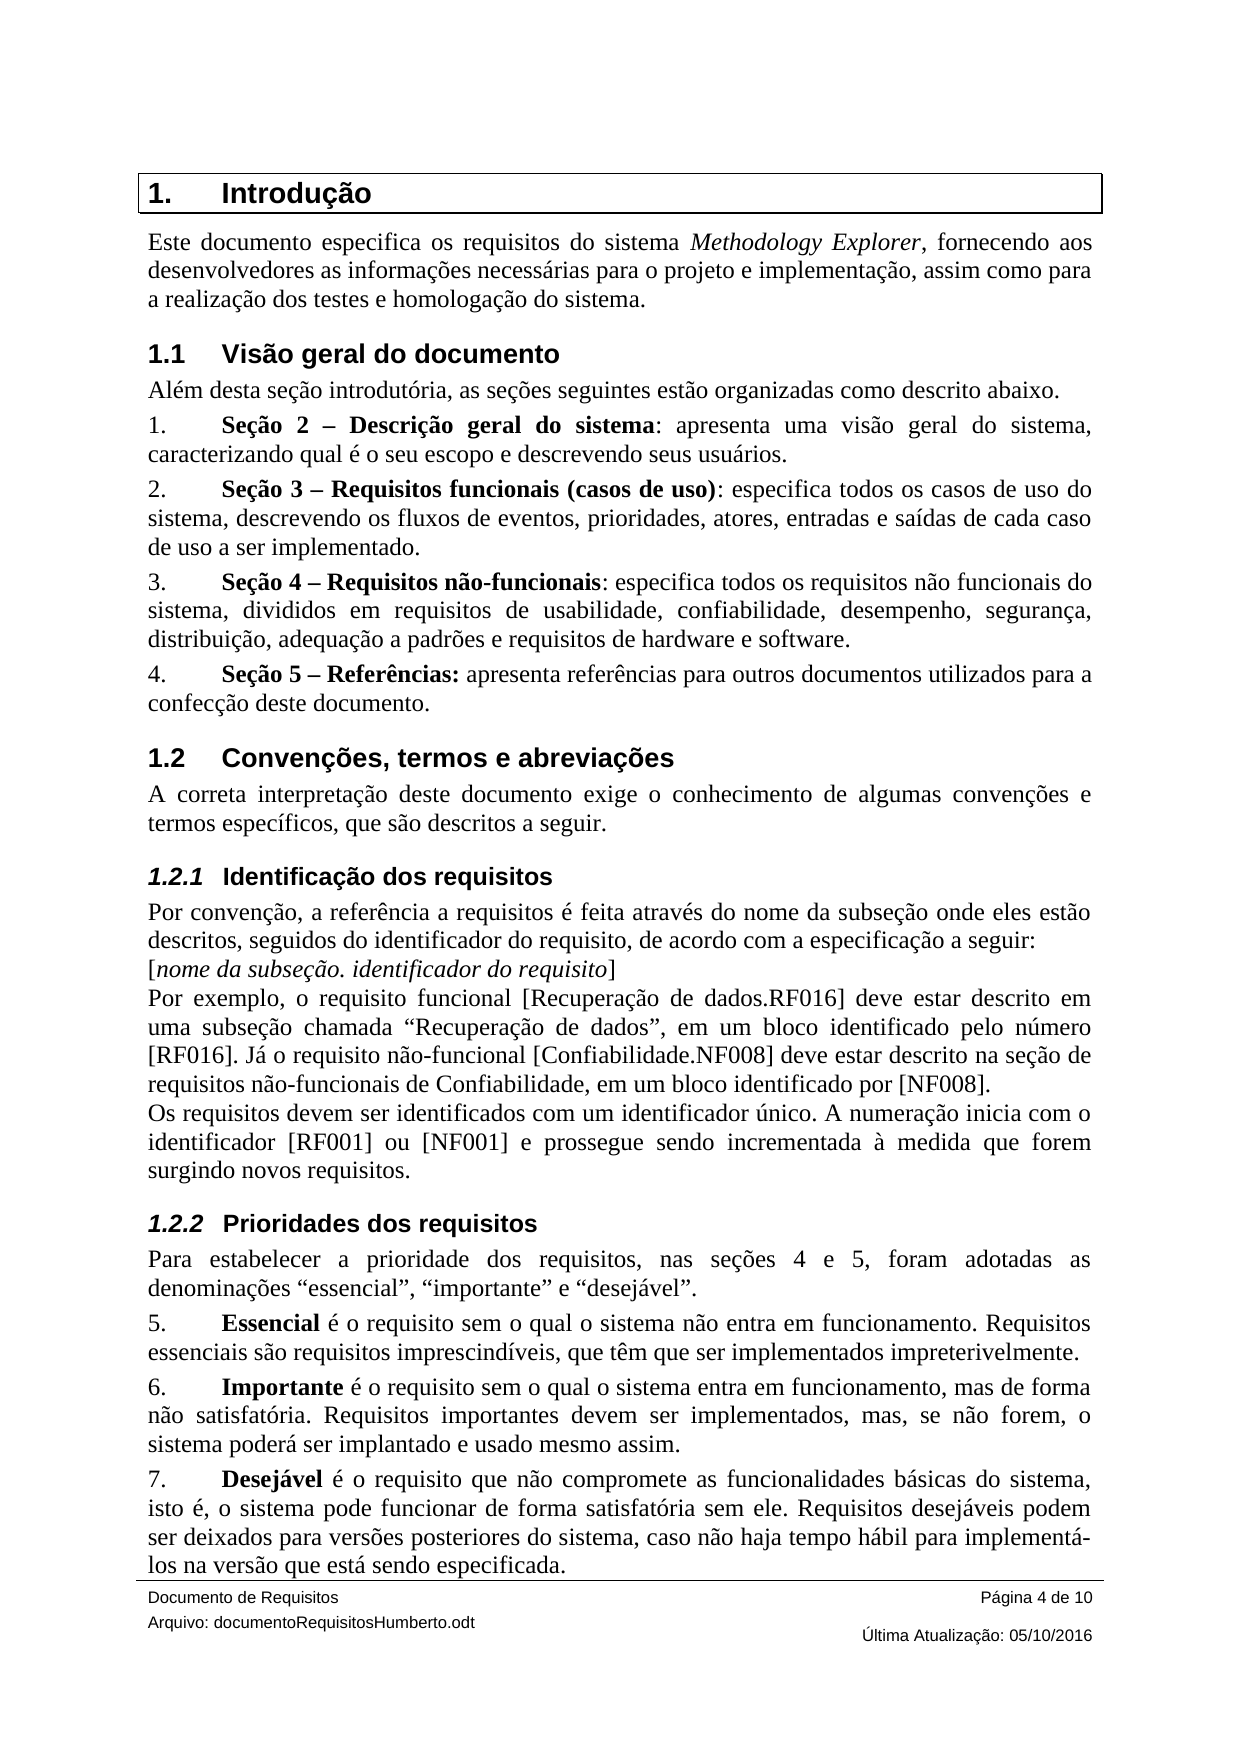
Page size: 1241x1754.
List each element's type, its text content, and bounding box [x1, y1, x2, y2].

list Desejável é o requisito que não compromete as funcionalidades básicas do sistema, isto é, o sistema pode funcionar de forma satisfatória sem ele. Requisitos desejáveis podem ser deixados para versões posteriores do sistema, caso não haja tempo hábil para implementá-los na versão que está sendo especificada. [148, 1464, 1092, 1579]
subtitle Visão geral do documento [148, 338, 1092, 369]
subtitle Prioridades dos requisitos [148, 1209, 1092, 1238]
text Para estabelecer a prioridade dos requisitos, nas seções 4 e 5, foram adotadas as denominações “essencial”, “importante” e “desejável”. [148, 1244, 1092, 1302]
list Essencial é o requisito sem o qual o sistema não entra em funcionamento. Requisitos essenciais são requisitos imprescindíveis, que têm que ser implementados impreterivelmente. [148, 1308, 1092, 1365]
list Seção 4 – Requisitos não-funcionais: especifica todos os requisitos não funcionais do sistema, divididos em requisitos de usabilidade, confiabilidade, desempenho, segurança, distribuição, adequação a padrões e requisitos de hardware e software. [148, 567, 1092, 653]
list Seção 2 – Descrição geral do sistema: apresenta uma visão geral do sistema, caracterizando qual é o seu escopo e descrevendo seus usuários. [148, 410, 1092, 468]
text Por exemplo, o requisito funcional [Recuperação de dados.RF016] deve estar descrito em uma subseção chamada “Recuperação de dados”, em um bloco identificado pelo número [RF016]. Já o requisito não-funcional [Confiabilidade.NF008] deve estar descrito na seção de requisitos não-funcionais de Confiabilidade, em um bloco identificado por [NF008]. [148, 983, 1092, 1098]
text [nome da subseção. identificador do requisito] [148, 954, 1092, 983]
list Importante é o requisito sem o qual o sistema entra em funcionamento, mas de forma não satisfatória. Requisitos importantes devem ser implementados, mas, se não forem, o sistema poderá ser implantado e usado mesmo assim. [148, 1372, 1092, 1458]
text Este documento especifica os requisitos do sistema Methodology Explorer, fornecendo aos desenvolvedores as informações necessárias para o projeto e implementação, assim como para a realização dos testes e homologação do sistema. [148, 227, 1092, 313]
subtitle Identificação dos requisitos [148, 862, 1092, 890]
subtitle Introdução [139, 174, 1101, 212]
text Além desta seção introdutória, as seções seguintes estão organizadas como descrito abaixo. [148, 375, 1092, 404]
text Por convenção, a referência a requisitos é feita através do nome da subseção onde eles estão descritos, seguidos do identificador do requisito, de acordo com a especificação a seguir: [148, 897, 1092, 954]
text A correta interpretação deste documento exige o conhecimento de algumas convenções e termos específicos, que são descritos a seguir. [148, 779, 1092, 837]
text Os requisitos devem ser identificados com um identificador único. A numeração inicia com o identificador [RF001] ou [NF001] e prossegue sendo incrementada à medida que forem surgindo novos requisitos. [148, 1098, 1092, 1184]
subtitle Convenções, termos e abreviações [148, 742, 1092, 773]
list Seção 5 – Referências: apresenta referências para outros documentos utilizados para a confecção deste documento. [148, 659, 1092, 717]
list Seção 3 – Requisitos funcionais (casos de uso): especifica todos os casos de uso do sistema, descrevendo os fluxos de eventos, prioridades, atores, entradas e saídas de cada caso de uso a ser implementado. [148, 474, 1092, 560]
